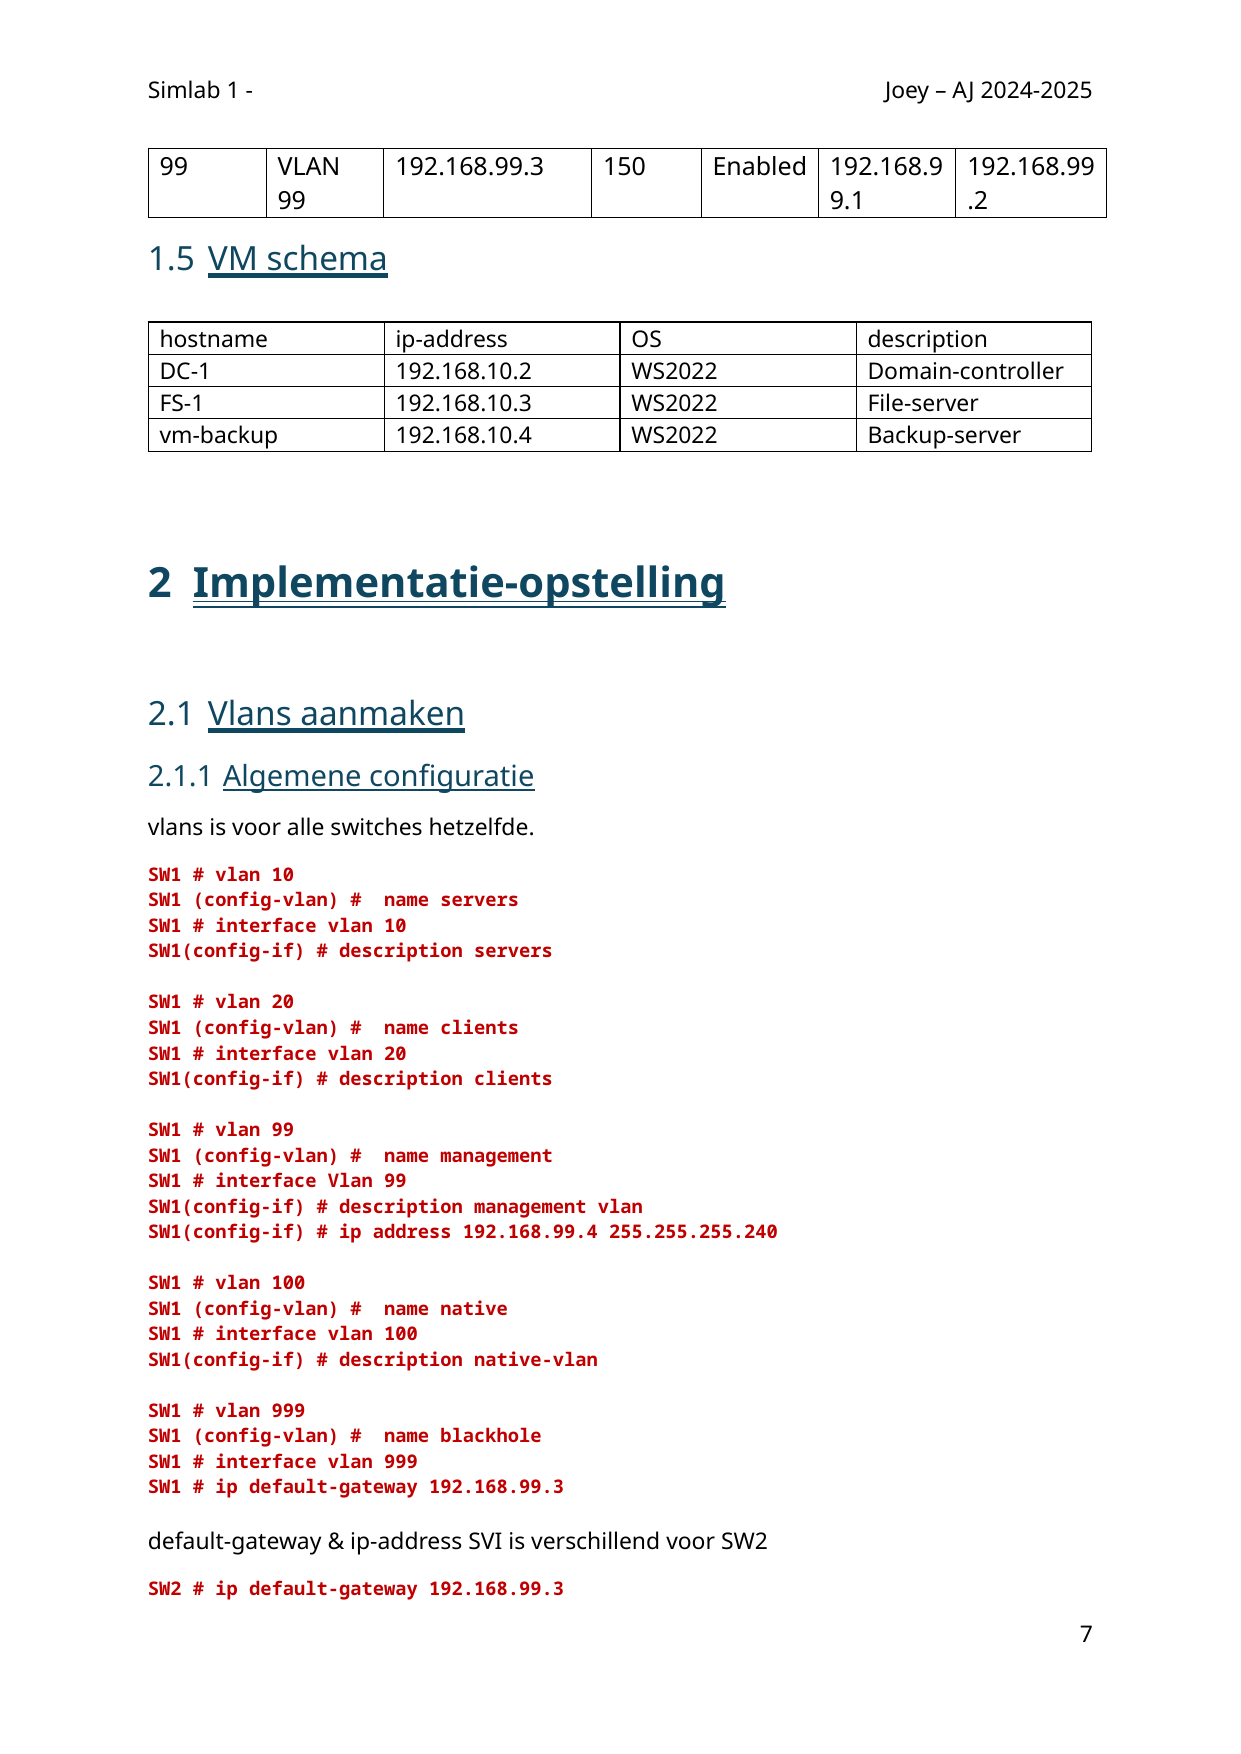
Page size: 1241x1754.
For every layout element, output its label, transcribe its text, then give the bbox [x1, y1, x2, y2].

table_header OS [621, 323, 856, 354]
text SW1 (config-vlan) # name management [148, 1142, 1093, 1167]
text SW1(config-if) # description servers [148, 938, 1093, 963]
text SW1 # vlan 999 [148, 1397, 1093, 1423]
table_cell vm-backup [149, 419, 384, 451]
table_cell WS2022 [621, 419, 856, 451]
text SW1 # ip default-gateway 192.168.99.3 [148, 1474, 1093, 1499]
table_header description [857, 323, 1091, 354]
subtitle Algemene configuratie [148, 756, 1093, 795]
table_cell 192.168.99.1 [819, 149, 955, 217]
text SW1(config-if) # description management vlan [148, 1193, 1093, 1218]
table_cell 192.168.99.3 [384, 149, 591, 217]
table_header hostname [149, 323, 384, 354]
text SW2 # ip default-gateway 192.168.99.3 [148, 1575, 1093, 1601]
text SW1(config-if) # description native-vlan [148, 1346, 1093, 1372]
text SW1 # vlan 99 [148, 1116, 1093, 1142]
table_cell DC-1 [149, 355, 384, 386]
text SW1(config-if) # ip address 192.168.99.4 255.255.255.240 [148, 1218, 1093, 1244]
table_cell 99 [149, 149, 266, 217]
table_cell 192.168.99.2 [956, 149, 1106, 217]
text SW1 # interface Vlan 99 [148, 1167, 1093, 1193]
text default-gateway & ip-address SVI is verschillend voor SW2 [148, 1525, 1093, 1556]
text SW1 (config-vlan) # name native [148, 1295, 1093, 1321]
subtitle Implementatie-opstelling [148, 553, 1093, 610]
text vlans is voor alle switches hetzelfde. [148, 811, 1093, 842]
table_cell Domain-controller [857, 355, 1091, 386]
text SW1 # interface vlan 20 [148, 1040, 1093, 1065]
text SW1 (config-vlan) # name blackhole [148, 1423, 1093, 1448]
text SW1 # interface vlan 999 [148, 1448, 1093, 1474]
text SW1 # vlan 20 [148, 989, 1093, 1014]
table_cell WS2022 [621, 387, 856, 418]
text SW1 # interface vlan 10 [148, 912, 1093, 938]
subtitle VM schema [148, 234, 1093, 280]
table_header ip-address [385, 323, 619, 354]
table_cell WS2022 [621, 355, 856, 386]
text SW1 # vlan 10 [148, 861, 1093, 887]
table_cell File-server [857, 387, 1091, 418]
table_cell 192.168.10.3 [385, 387, 619, 418]
table_cell Backup-server [857, 419, 1091, 451]
table_cell FS-1 [149, 387, 384, 418]
table_cell 150 [592, 149, 701, 217]
table_cell 192.168.10.2 [385, 355, 619, 386]
table_cell 192.168.10.4 [385, 419, 619, 451]
table_cell VLAN 99 [267, 149, 383, 217]
text SW1 (config-vlan) # name clients [148, 1014, 1093, 1040]
subtitle Vlans aanmaken [148, 690, 1093, 735]
text SW1 # interface vlan 100 [148, 1321, 1093, 1346]
text SW1 # vlan 100 [148, 1269, 1093, 1295]
text SW1(config-if) # description clients [148, 1065, 1093, 1091]
table_cell Enabled [702, 149, 818, 217]
text SW1 (config-vlan) # name servers [148, 887, 1093, 912]
